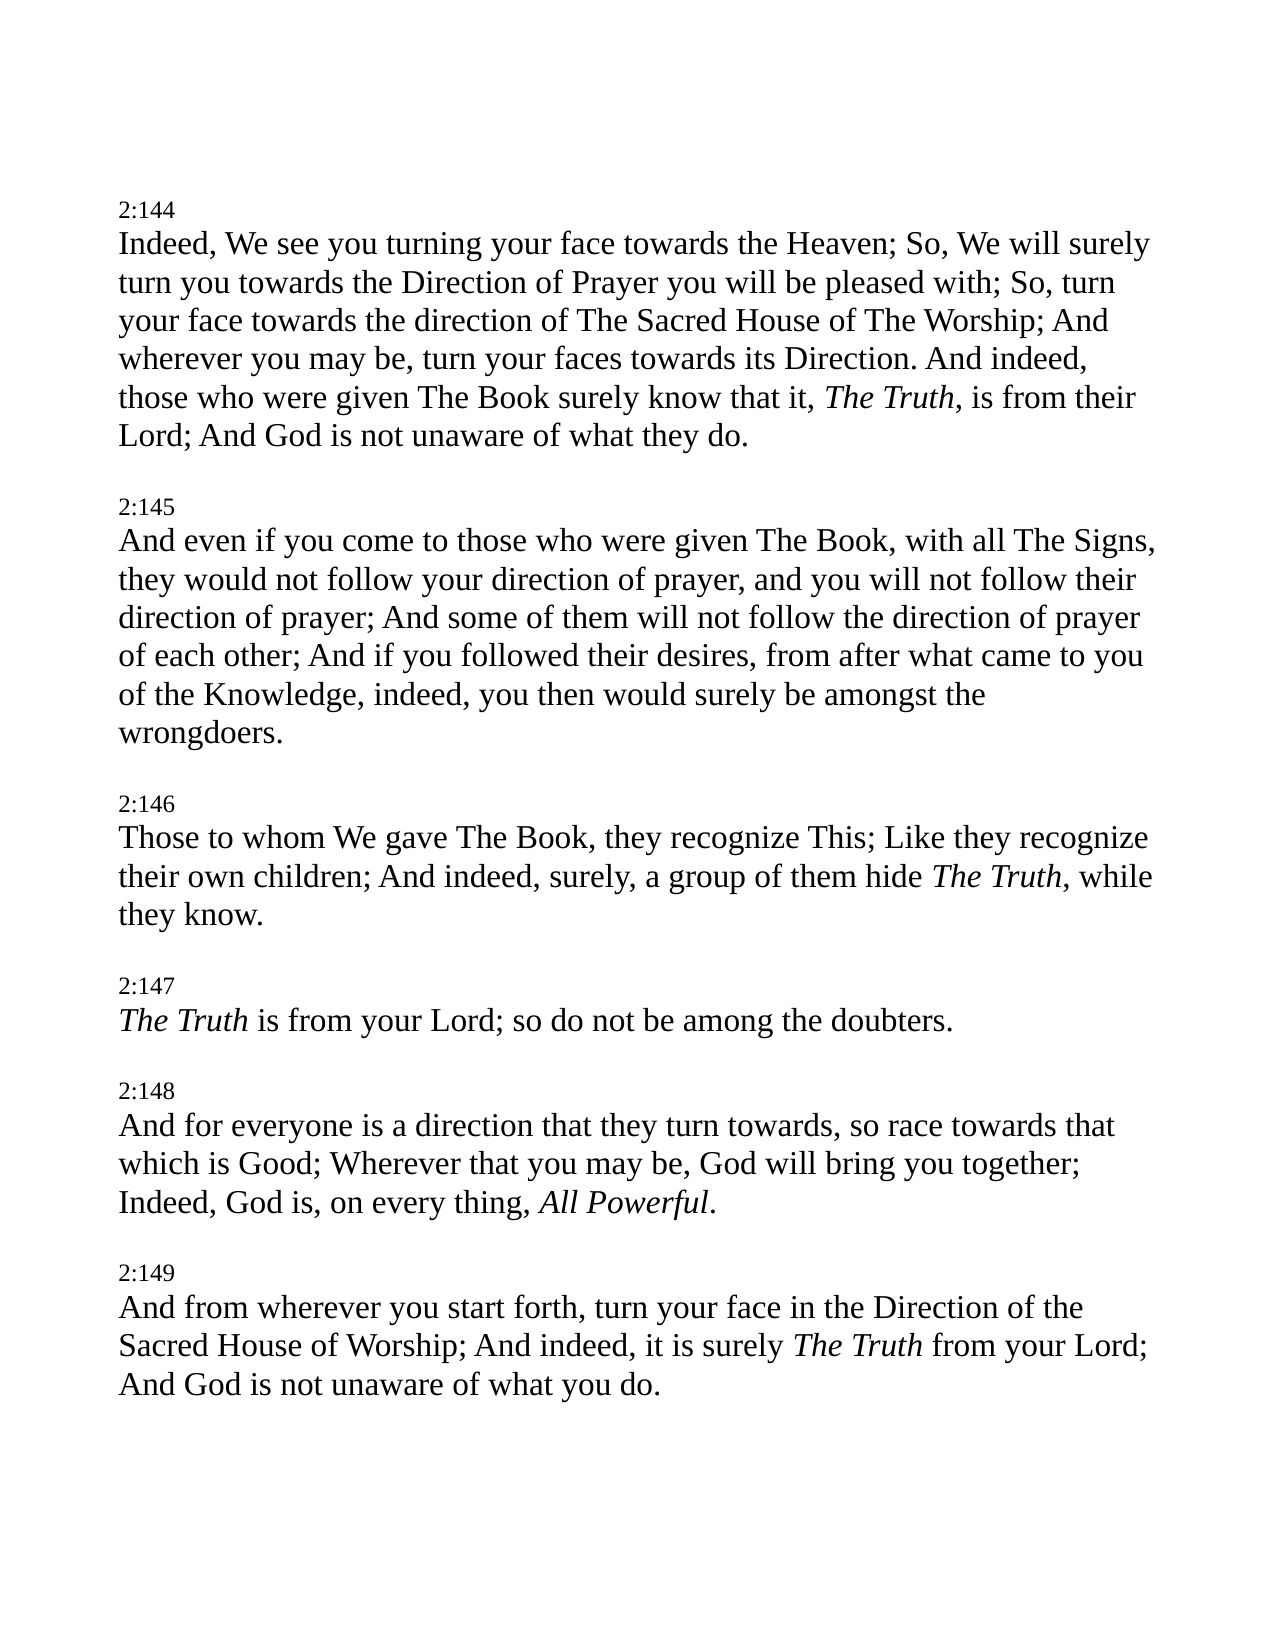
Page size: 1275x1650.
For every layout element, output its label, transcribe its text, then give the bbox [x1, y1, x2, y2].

text Those to whom We gave The Book, they recognize This; Like they recognize their own children; And indeed, surely, a group of them hide The Truth, while they know. [118, 818, 1157, 933]
text Indeed, We see you turning your face towards the Heaven; So, We will surely turn you towards the Direction of Prayer you will be pleased with; So, turn your face towards the direction of The Sacred House of The Worship; And wherever you may be, turn your faces towards its Direction. And indeed, those who were given The Book surely know that it, The Truth, is from their Lord; And God is not unaware of what they do. [118, 223, 1157, 453]
text And even if you come to those who were given The Book, with all The Signs, they would not follow your direction of prayer, and you will not follow their direction of prayer; And some of them will not follow the direction of prayer of each other; And if you followed their desires, from after what came to you of the Knowledge, indeed, you then would surely be amongst the wrongdoers. [118, 521, 1157, 751]
text 2:149 [118, 1258, 1157, 1287]
text And from wherever you start forth, turn your face in the Direction of the Sacred House of Worship; And indeed, it is surely The Truth from your Lord; And God is not unaware of what you do. [118, 1287, 1157, 1402]
text The Truth is from your Lord; so do not be among the doubters. [118, 1000, 1157, 1038]
text 2:146 [118, 789, 1157, 818]
text 2:148 [118, 1076, 1157, 1105]
text 2:147 [118, 971, 1157, 1000]
text And for everyone is a direction that they turn towards, so race towards that which is Good; Wherever that you may be, God will bring you together; Indeed, God is, on every thing, All Powerful. [118, 1105, 1157, 1220]
text 2:145 [118, 492, 1157, 521]
text 2:144 [118, 195, 1157, 223]
